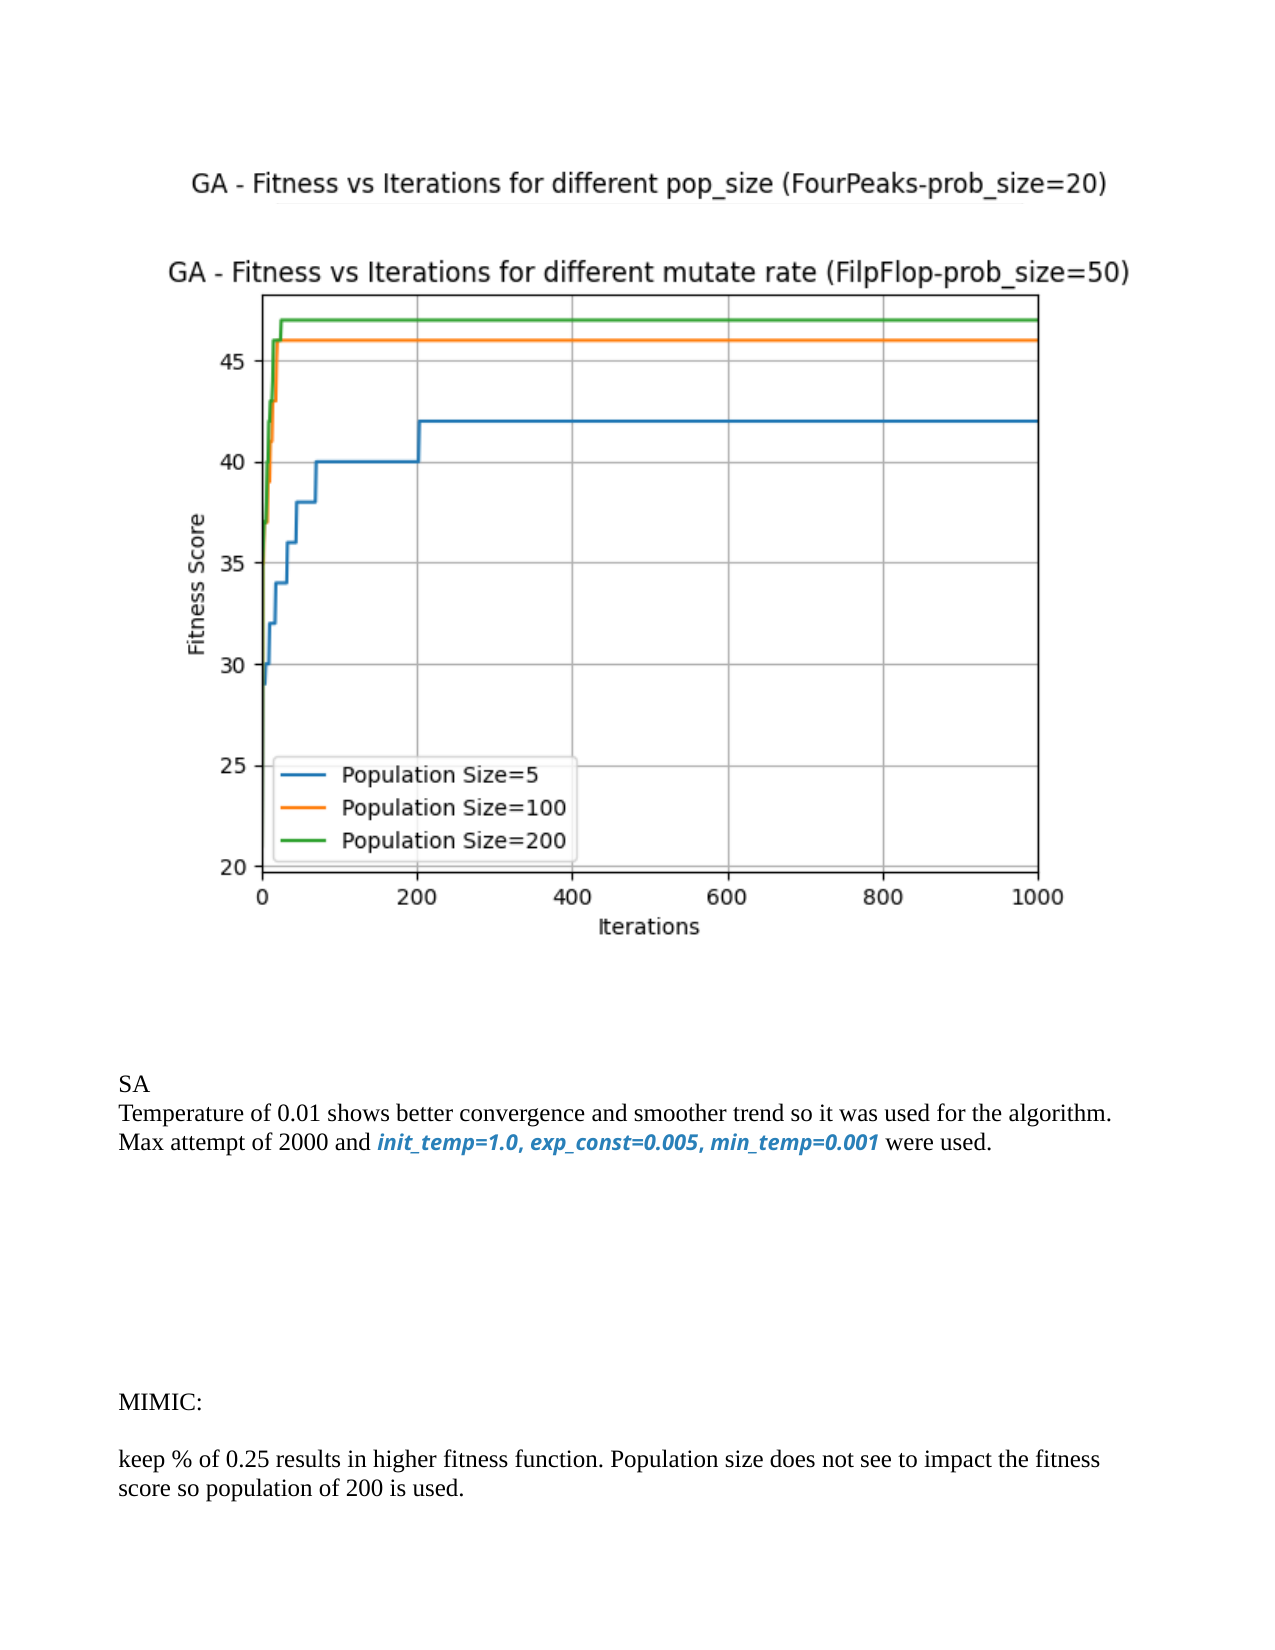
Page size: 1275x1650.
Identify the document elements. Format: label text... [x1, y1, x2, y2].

text SA [118, 1069, 1157, 1098]
picture [137, 118, 1138, 955]
text Temperature of 0.01 shows better convergence and smoother trend so it was used for the algorithm. Max attempt of 2000 and init_temp=1.0, exp_const=0.005, min_temp=0.001 were used. [118, 1098, 1157, 1157]
text keep % of 0.25 results in higher fitness function. Population size does not see to impact the fitness score so population of 200 is used. [118, 1444, 1157, 1502]
text MIMIC: [118, 1387, 1157, 1415]
